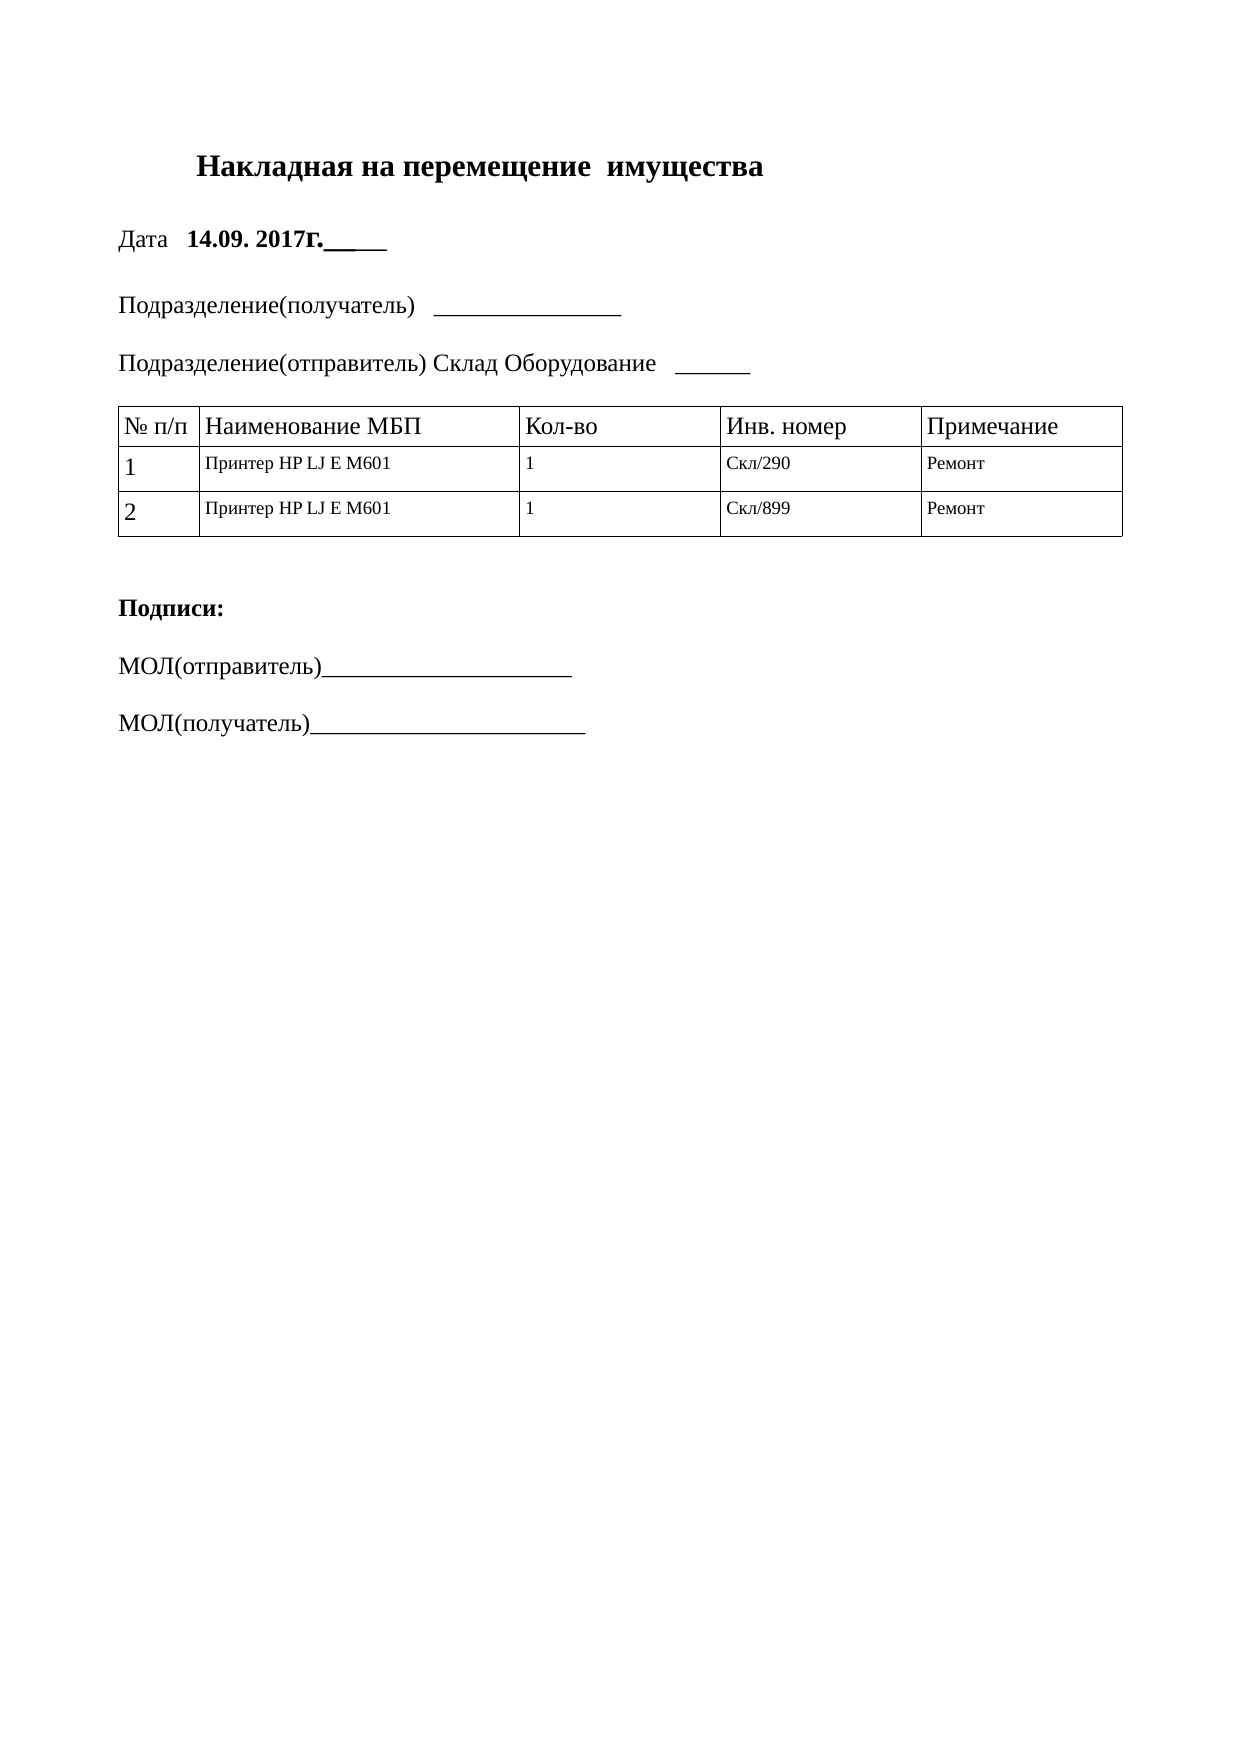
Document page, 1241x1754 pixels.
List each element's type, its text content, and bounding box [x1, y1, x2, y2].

table_cell 2 [119, 492, 199, 536]
text Подразделение(отправитель) Склад Оборудование ______ [118, 348, 1122, 377]
table_header Наименование МБП [200, 407, 519, 446]
table_cell Принтер HP LJ E M601 [200, 492, 519, 536]
text Подписи: [118, 593, 1122, 622]
table_cell Скл/290 [721, 447, 921, 491]
table_cell Ремонт [922, 492, 1122, 536]
table_cell Ремонт [922, 447, 1122, 491]
table_cell 1 [119, 447, 199, 491]
table_header № п/п [119, 407, 199, 446]
text МОЛ(отправитель)____________________ [118, 651, 1122, 680]
table_cell Скл/899 [721, 492, 921, 536]
table_cell Принтер HP LJ E M601 [200, 447, 519, 491]
table_header Примечание [922, 407, 1122, 446]
table_cell 1 [520, 447, 720, 491]
table_cell 1 [520, 492, 720, 536]
text МОЛ(получатель)______________________ [118, 708, 1122, 737]
text Подразделение(получатель) _______________ [118, 291, 1122, 319]
text Накладная на перемещение имущества [118, 147, 1122, 183]
table_header Инв. номер [721, 407, 921, 446]
table_header Кол-во [520, 407, 720, 446]
text Дата 14.09. 2017г.____ [118, 219, 1122, 255]
